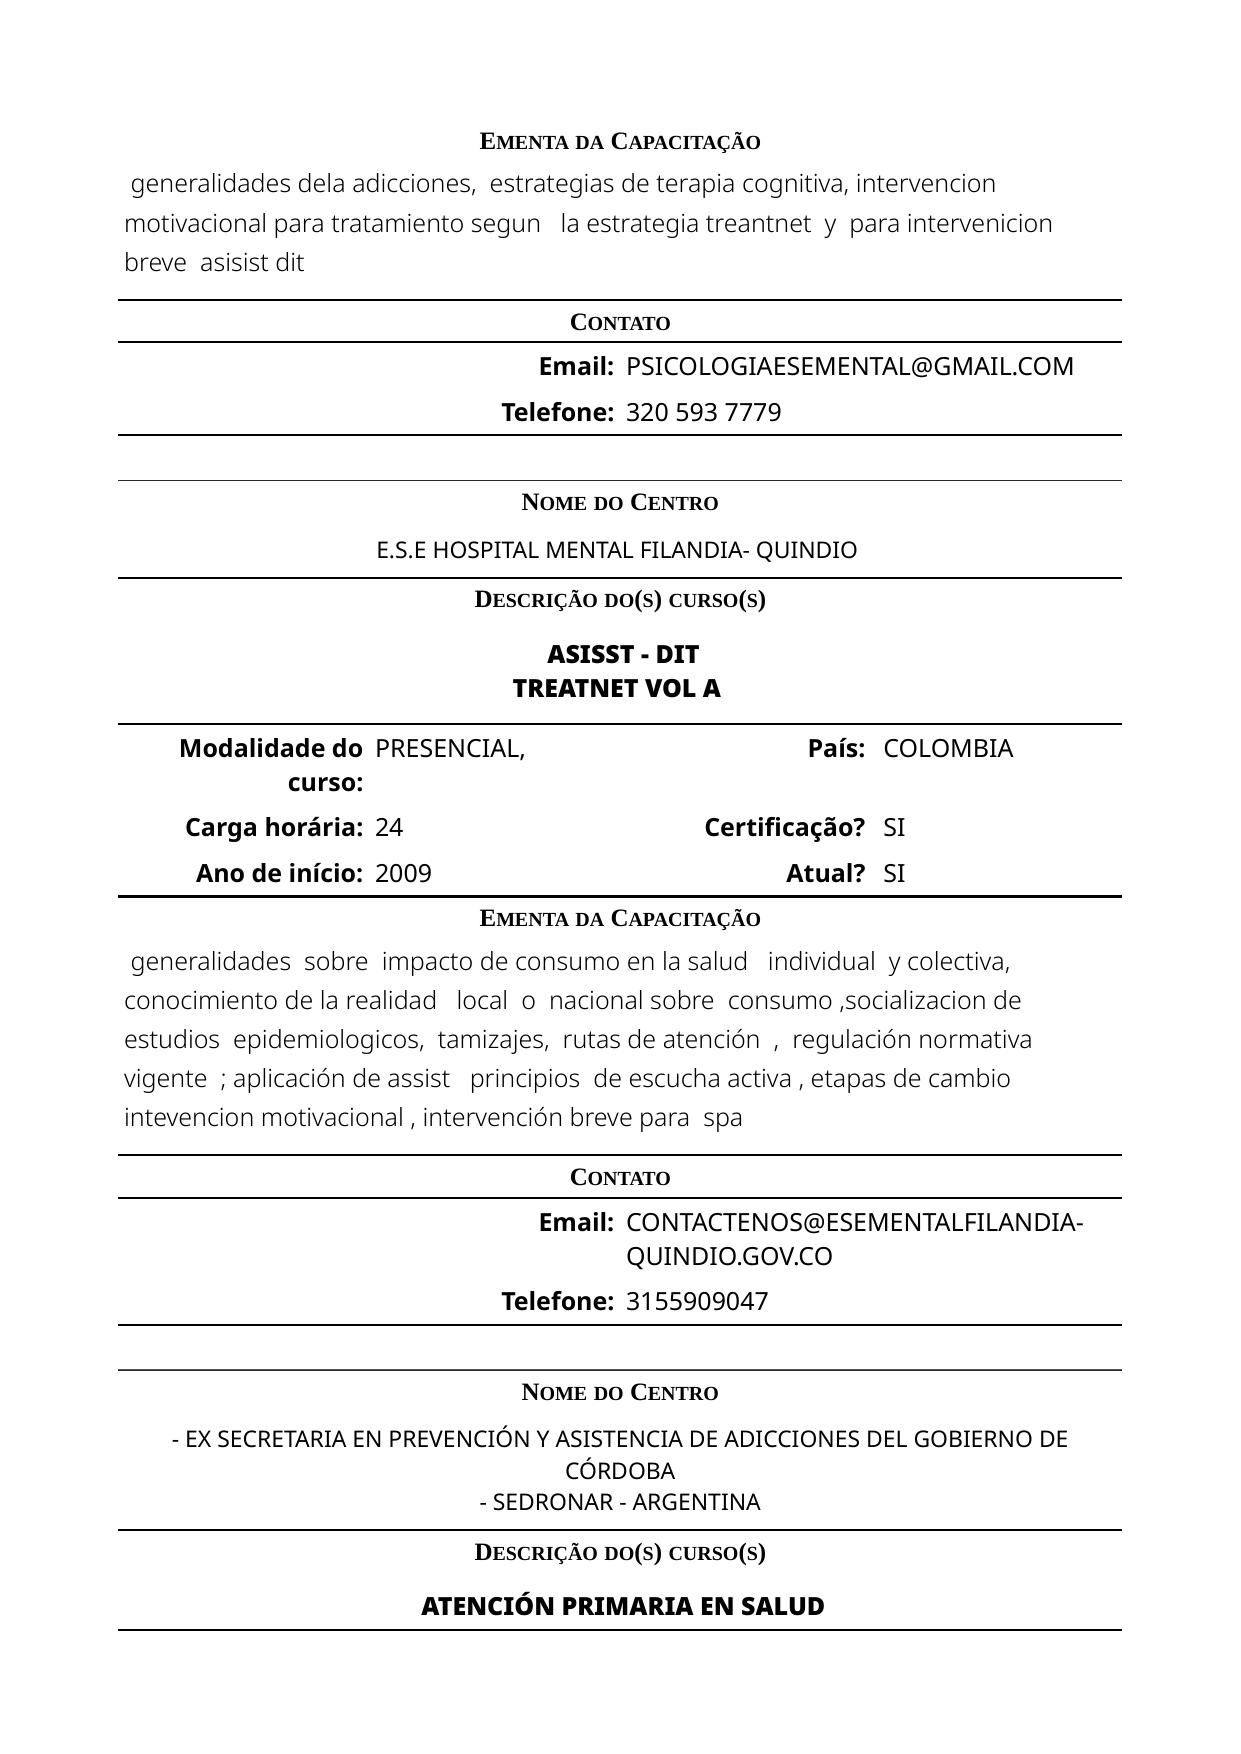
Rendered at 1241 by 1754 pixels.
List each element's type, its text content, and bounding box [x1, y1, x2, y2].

table_cell 3155909047 [620, 1278, 1122, 1324]
table_header Nome do Centro [118, 482, 1122, 522]
table_cell 320 593 7779 [620, 389, 1122, 434]
table_cell - EX SECRETARIA EN PREVENCIÓN Y ASISTENCIA DE ADICCIONES DEL GOBIERNO DE CÓRDOBA - SEDRONAR - ARGENTINA [118, 1412, 1122, 1529]
table_cell COLOMBIA [871, 725, 1122, 804]
table_cell Contato [118, 1156, 1122, 1197]
table_cell ASISST - DIT TREATNET VOL A [118, 619, 1122, 723]
table_cell Descrição do(s) curso(s) [118, 1531, 1122, 1571]
table_cell Ementa da Capacitação [118, 118, 1122, 160]
table_cell Contato [118, 301, 1122, 341]
table_cell Ementa da Capacitação [118, 898, 1122, 938]
table_cell Telefone: [118, 389, 620, 434]
table_cell E.S.E HOSPITAL MENTAL FILANDIA- QUINDIO [118, 522, 1122, 577]
table_cell Atual? [620, 850, 871, 895]
table_cell Certificação? [620, 804, 871, 850]
table_header Nome do Centro [118, 1372, 1122, 1412]
table_cell País: [620, 725, 871, 804]
table_cell Email: [118, 1199, 620, 1278]
table_cell Modalidade do curso: [118, 725, 369, 804]
table_cell GENERALIDADES DELA ADICCIONES, ESTRATEGIAS DE TERAPIA COGNITIVA, INTERVENCION MOTIVACIONAL PARA TRATAMIENTO SEGUN LA ESTRATEGIA TREANTNET Y PARA INTERVENICION BREVE ASISIST DIT [118, 160, 1122, 299]
table_cell CONTACTENOS@ESEMENTALFILANDIA-QUINDIO.GOV.CO [620, 1199, 1122, 1278]
table_cell PRESENCIAL, [369, 725, 620, 804]
table_cell Telefone: [118, 1278, 620, 1324]
table_cell 24 [369, 804, 620, 850]
table_cell 2009 [369, 850, 620, 895]
table_cell SI [871, 804, 1122, 850]
table_cell Email: [118, 343, 620, 389]
table_cell ATENCIÓN PRIMARIA EN SALUD [118, 1571, 1122, 1629]
table_cell Ano de início: [118, 850, 369, 895]
table_cell GENERALIDADES SOBRE IMPACTO DE CONSUMO EN LA SALUD INDIVIDUAL Y COLECTIVA, CONOCIMIENTO DE LA REALIDAD LOCAL O NACIONAL SOBRE CONSUMO ,SOCIALIZACION DE ESTUDIOS EPIDEMIOLOGICOS, TAMIZAJES, RUTAS DE ATENCIÓN , REGULACIÓN NORMATIVA VIGENTE ; APLICACIÓN DE ASSIST PRINCIPIOS DE ESCUCHA ACTIVA , ETAPAS DE CAMBIO INTEVENCION MOTIVACIONAL , INTERVENCIÓN BREVE PARA SPA [118, 938, 1122, 1154]
table_cell SI [871, 850, 1122, 895]
table_cell PSICOLOGIAESEMENTAL@GMAIL.COM [620, 343, 1122, 389]
table_cell Descrição do(s) curso(s) [118, 579, 1122, 619]
table_cell Carga horária: [118, 804, 369, 850]
